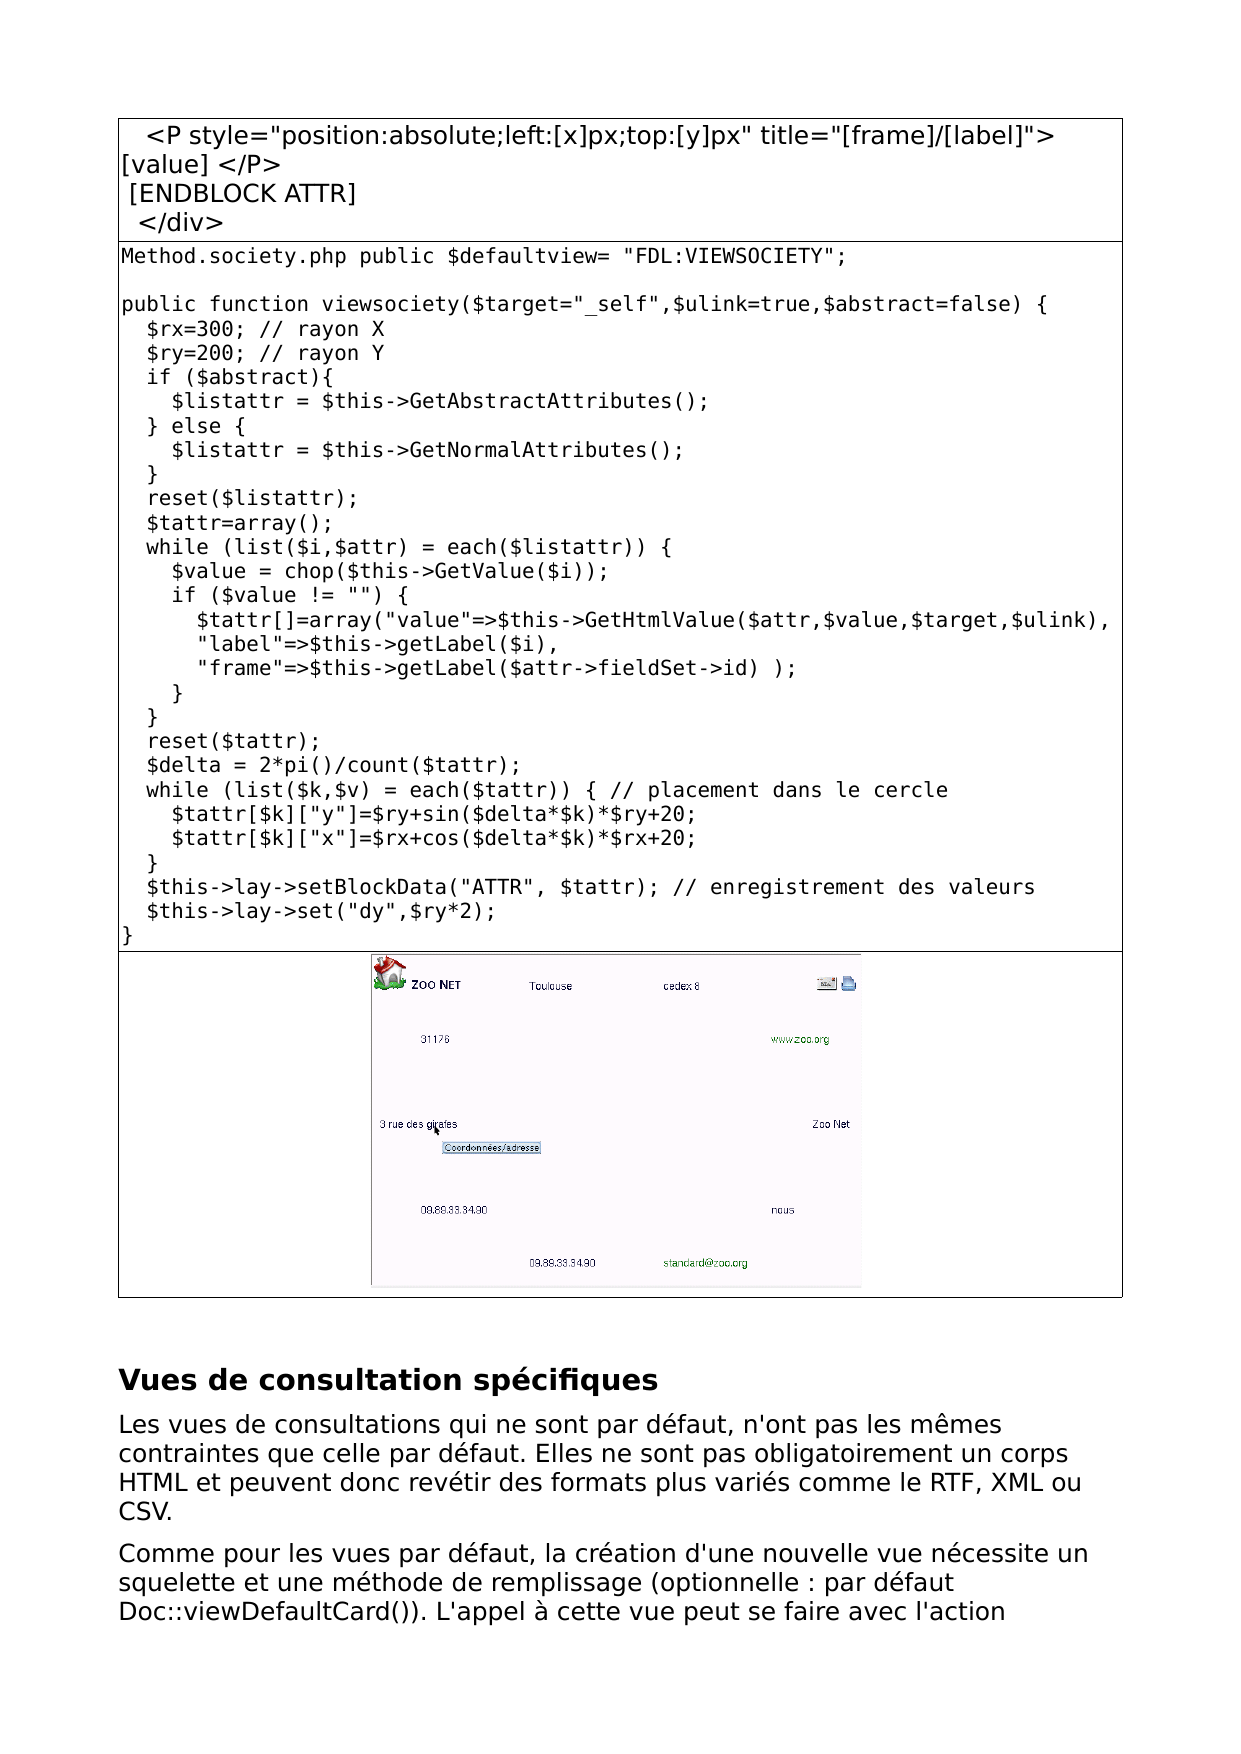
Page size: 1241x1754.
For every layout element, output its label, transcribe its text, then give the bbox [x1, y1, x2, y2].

table_cell <P style="position:absolute;left:[x]px;top:[y]px" title="[frame]/[label]"> [value] </P> [ENDBLOCK ATTR] </div> [119, 119, 1122, 241]
table_cell Method.society.php public $defaultview= "FDL:VIEWSOCIETY"; public function viewsociety($target="_self",$ulink=true,$abstract=false) { $rx=300; // rayon X $ry=200; // rayon Y if ($abstract){ $listattr = $this->GetAbstractAttributes(); } else { $listattr = $this->GetNormalAttributes(); } reset($listattr); $tattr=array(); while (list($i,$attr) = each($listattr)) { $value = chop($this->GetValue($i)); if ($value != "") { $tattr[]=array("value"=>$this->GetHtmlValue($attr,$value,$target,$ulink), "label"=>$this->getLabel($i), "frame"=>$this->getLabel($attr->fieldSet->id) ); } } reset($tattr); $delta = 2*pi()/count($tattr); while (list($k,$v) = each($tattr)) { // placement dans le cercle $tattr[$k]["y"]=$ry+sin($delta*$k)*$ry+20; $tattr[$k]["x"]=$rx+cos($delta*$k)*$rx+20; } $this->lay->setBlockData("ATTR", $tattr); // enregistrement des valeurs $this->lay->set("dy",$ry*2); } [119, 242, 1122, 951]
picture [370, 953, 862, 1288]
subtitle Vues de consultation spécifiques [118, 1363, 1122, 1397]
text Comme pour les vues par défaut, la création d'une nouvelle vue nécessite un squelette et une méthode de remplissage (optionnelle : par défaut Doc::viewDefaultCard()). L'appel à cette vue peut se faire avec l'action [118, 1539, 1122, 1627]
table_cell [119, 952, 1122, 1297]
text Les vues de consultations qui ne sont par défaut, n'ont pas les mêmes contraintes que celle par défaut. Elles ne sont pas obligatoirement un corps HTML et peuvent donc revétir des formats plus variés comme le RTF, XML ou CSV. [118, 1410, 1122, 1527]
